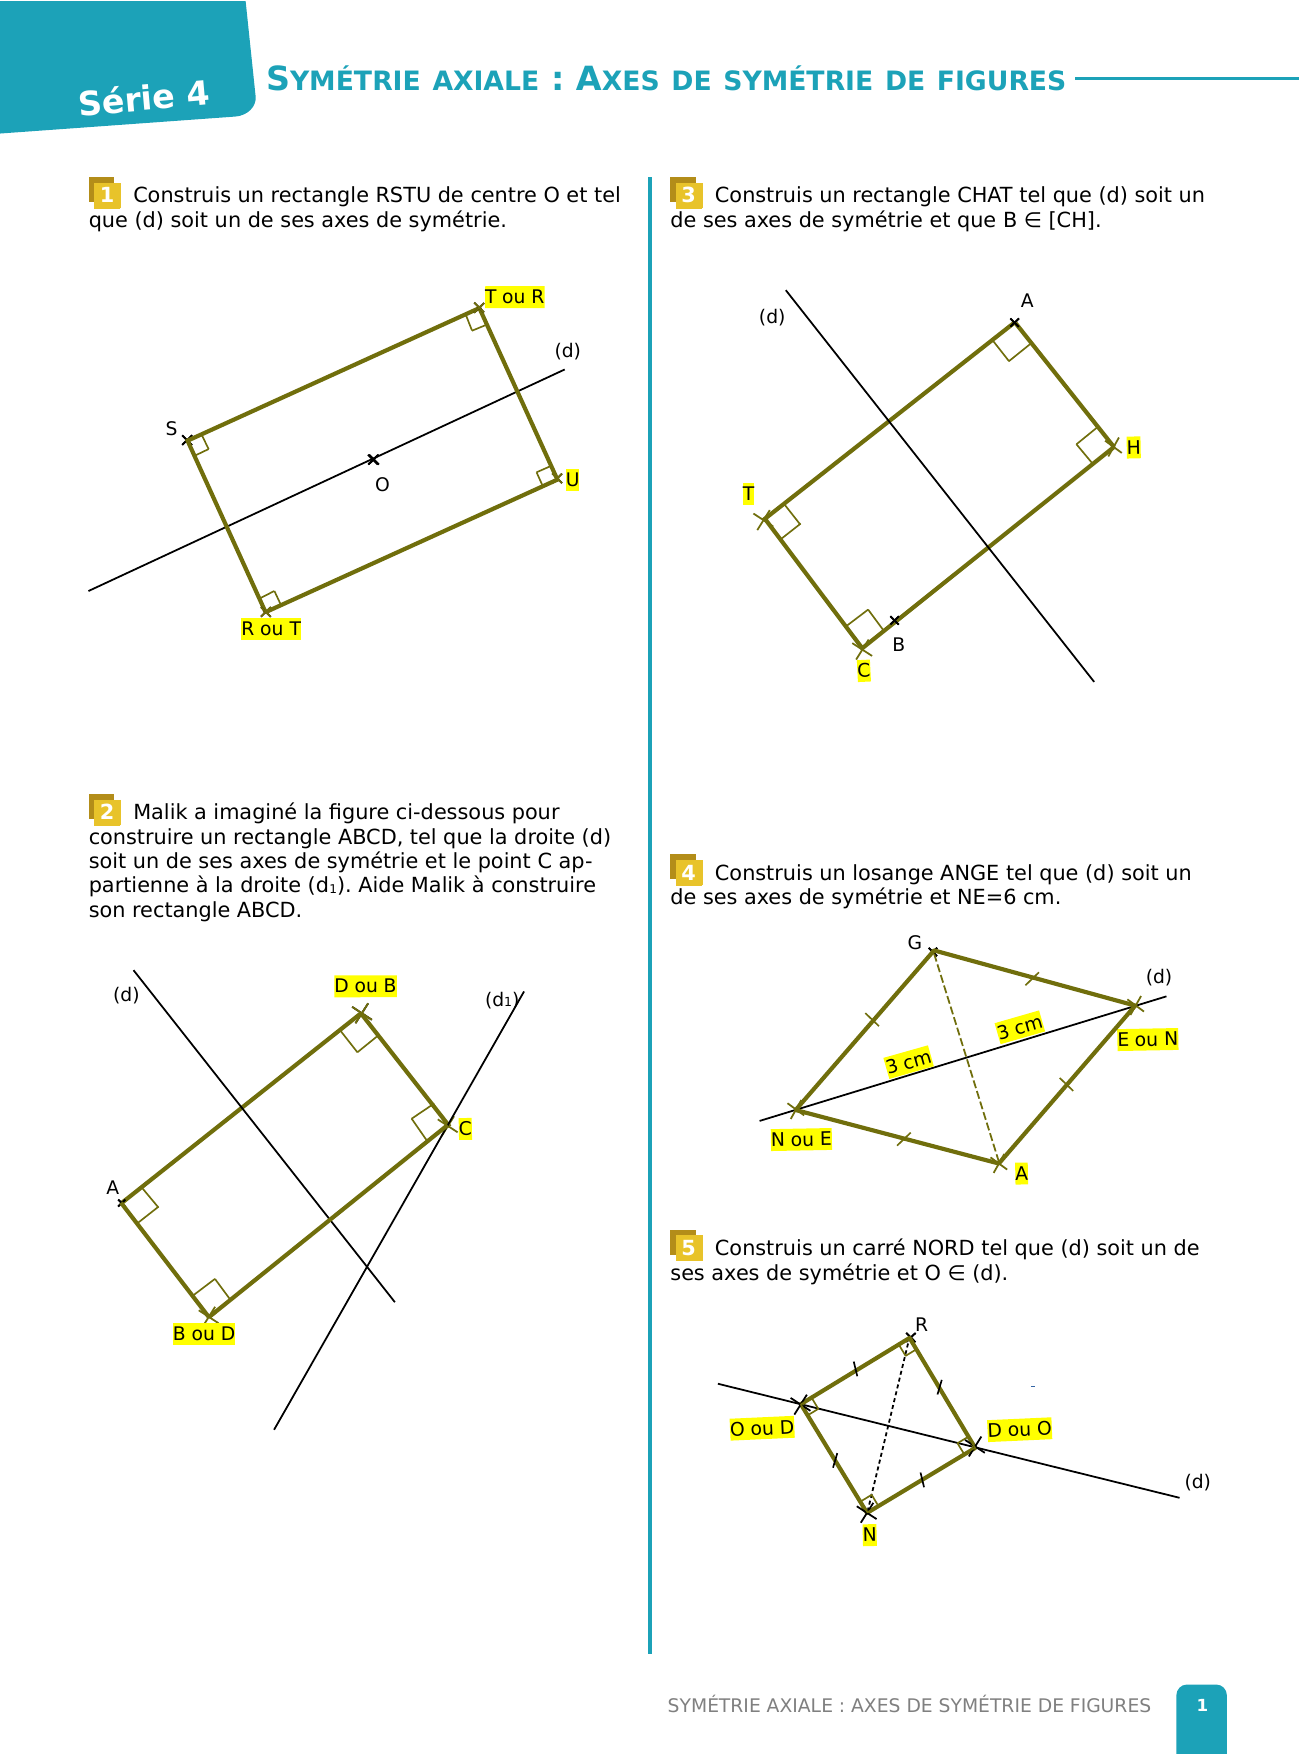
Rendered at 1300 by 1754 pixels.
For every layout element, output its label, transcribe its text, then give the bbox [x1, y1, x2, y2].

subtitle Construis un carré NORD tel que (d) soit un de ses axes de symétrie et O ∈ (d). [670, 1229, 1211, 1285]
subtitle Construis un losange ANGE tel que (d) soit un de ses axes de symétrie et NE=6 cm. [670, 854, 1211, 910]
subtitle Construis un rectangle CHAT tel que (d) soit un de ses axes de symétrie et que B ∈ [CH]. [670, 177, 1211, 232]
subtitle Malik a imaginé la figure ci-dessous pour construire un rectangle ABCD, tel que la droite (d) soit un de ses axes de symétrie et le point C ap­partienne à la droite (d1). Aide Malik à construire son rectangle ABCD. [88, 794, 629, 922]
subtitle Construis un rectangle RSTU de centre O et tel que (d) soit un de ses axes de symétrie. [88, 177, 629, 232]
